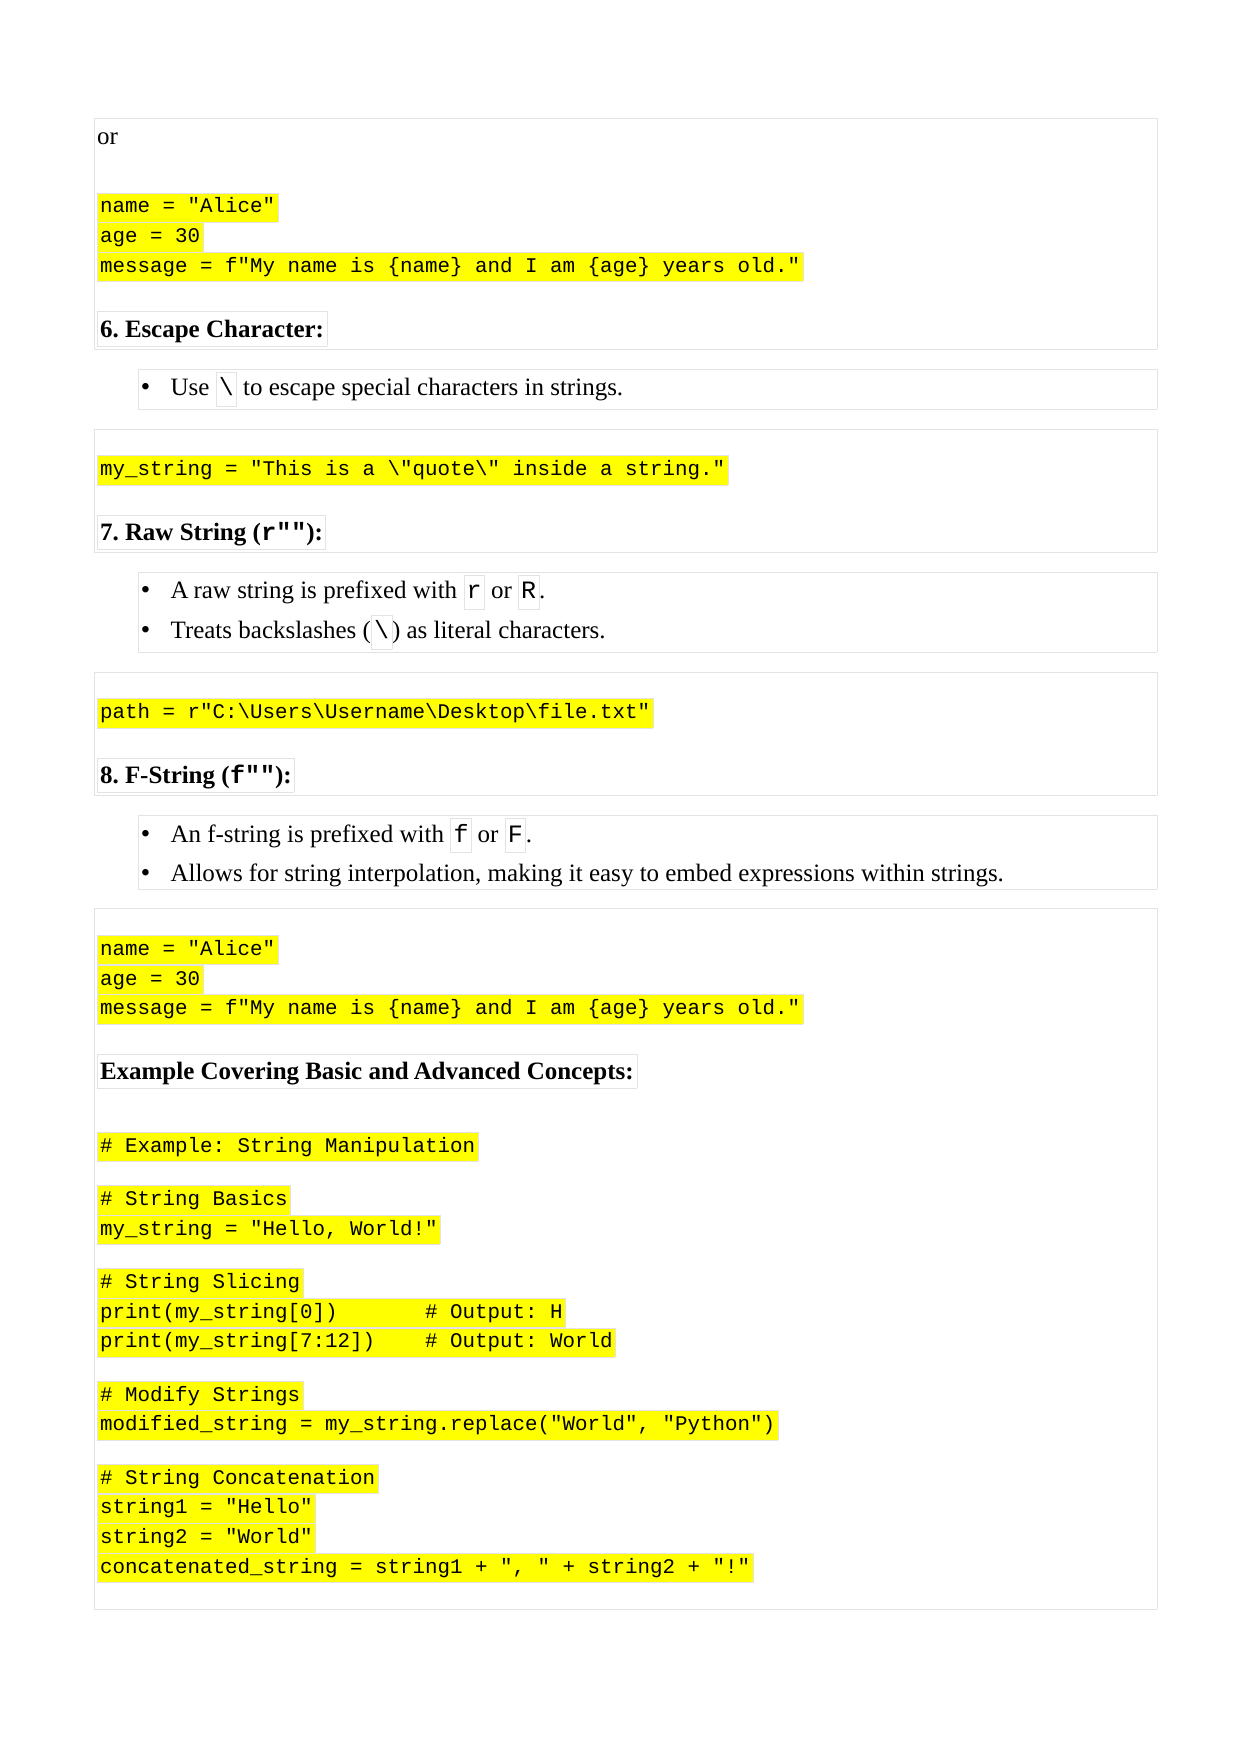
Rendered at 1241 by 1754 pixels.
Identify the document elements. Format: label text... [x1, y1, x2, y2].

text message = f"My name is {name} and I am {age} years old." [98, 995, 803, 1024]
text name = "Alice" [95, 189, 1157, 219]
text modified_string = my_string.replace("World", "Python") [304, 1407, 1157, 1440]
list A raw string is prefixed with r or R. [139, 573, 1157, 609]
text my_string = "Hello, World!" [98, 1216, 440, 1244]
text print(my_string[7:12]) # Output: World [566, 1324, 1157, 1357]
text string2 = "World" [98, 1524, 315, 1550]
text or [95, 119, 1157, 150]
text Example Covering Basic and Advanced Concepts: [95, 1050, 1157, 1088]
text message = f"My name is {name} and I am {age} years old." [204, 249, 1157, 281]
list Use \ to escape special characters in strings. [139, 370, 1157, 409]
text [204, 962, 1157, 991]
text # String Basics [95, 1182, 1157, 1212]
text [316, 1520, 1157, 1550]
text print(my_string[0]) # Output: H [304, 1295, 1157, 1324]
text # Modify Strings [95, 1378, 1157, 1407]
text my_string = "This is a \"quote\" inside a string." [95, 452, 1157, 485]
list Allows for string interpolation, making it easy to embed expressions within strings. [139, 854, 1157, 889]
text age = 30 [98, 966, 203, 991]
list Treats backslashes (\) as literal characters. [139, 612, 1157, 652]
text path = r"C:\Users\Username\Desktop\file.txt" [95, 695, 1157, 728]
text [316, 1490, 1157, 1520]
text # String Slicing [95, 1265, 1157, 1295]
text print(my_string[0]) # Output: H [98, 1299, 565, 1324]
text print(my_string[7:12]) # Output: World [98, 1329, 615, 1357]
text 8. F-String (f""): [95, 754, 1157, 795]
text 7. Raw String (r""): [95, 511, 1157, 552]
text string1 = "Hello" [98, 1495, 315, 1520]
text my_string = "Hello, World!" [291, 1212, 1157, 1244]
text # Example: String Manipulation [95, 1129, 1157, 1161]
text concatenated_string = string1 + ", " + string2 + "!" [316, 1550, 1157, 1582]
text modified_string = my_string.replace("World", "Python") [98, 1411, 778, 1440]
text age = 30 [98, 219, 1157, 249]
text 6. Escape Character: [95, 308, 1157, 349]
text concatenated_string = string1 + ", " + string2 + "!" [98, 1554, 753, 1582]
text # String Concatenation [95, 1461, 1157, 1490]
text message = f"My name is {name} and I am {age} years old." [204, 991, 1157, 1024]
text name = "Alice" [95, 932, 1157, 962]
text message = f"My name is {name} and I am {age} years old." [98, 253, 803, 281]
list An f-string is prefixed with f or F. [139, 816, 1157, 852]
